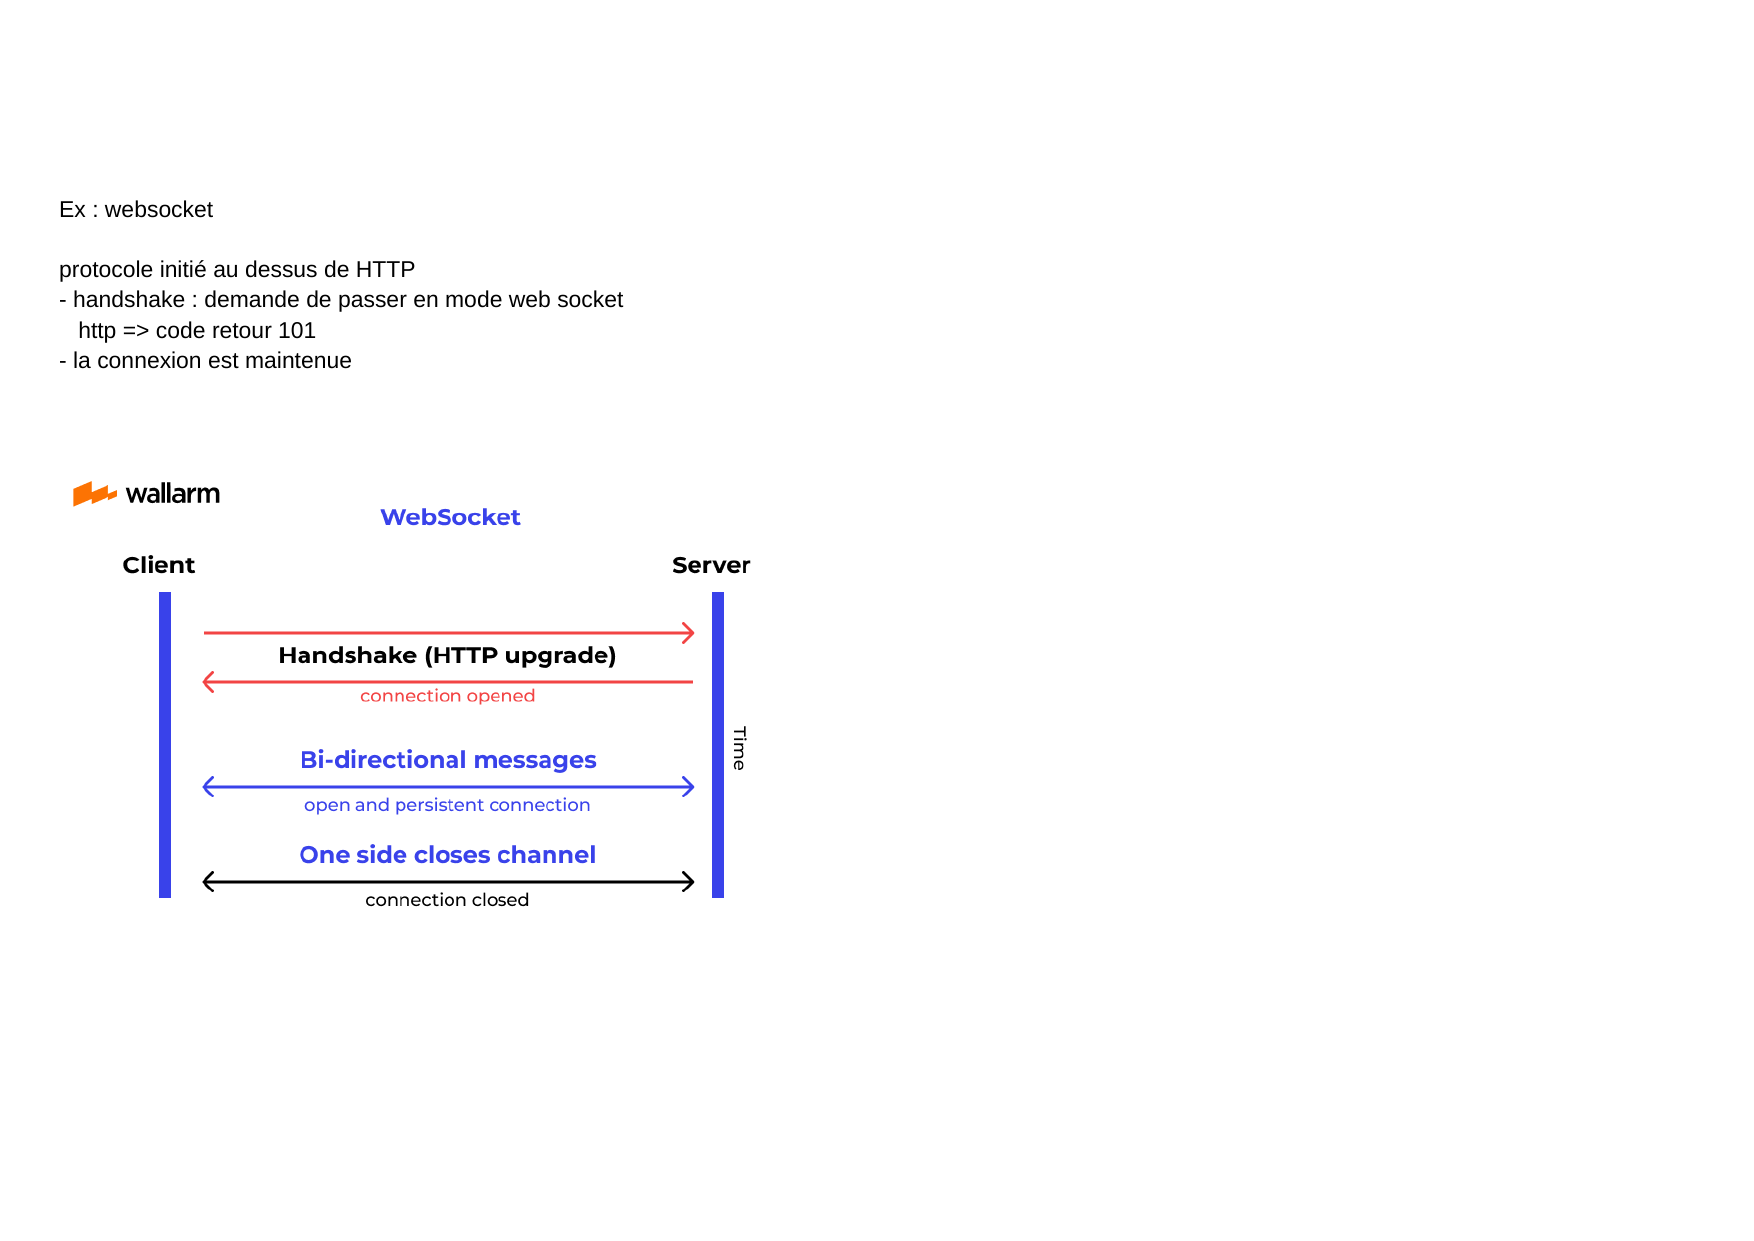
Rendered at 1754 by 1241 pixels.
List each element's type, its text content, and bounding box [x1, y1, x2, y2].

text - handshake : demande de passer en mode web socket [59, 286, 1695, 313]
text protocole initié au dessus de HTTP [59, 256, 1695, 283]
text http => code retour 101 [59, 317, 1695, 343]
picture [58, 467, 842, 937]
text - la connexion est maintenue [59, 347, 1695, 373]
text Ex : websocket [59, 196, 1695, 222]
